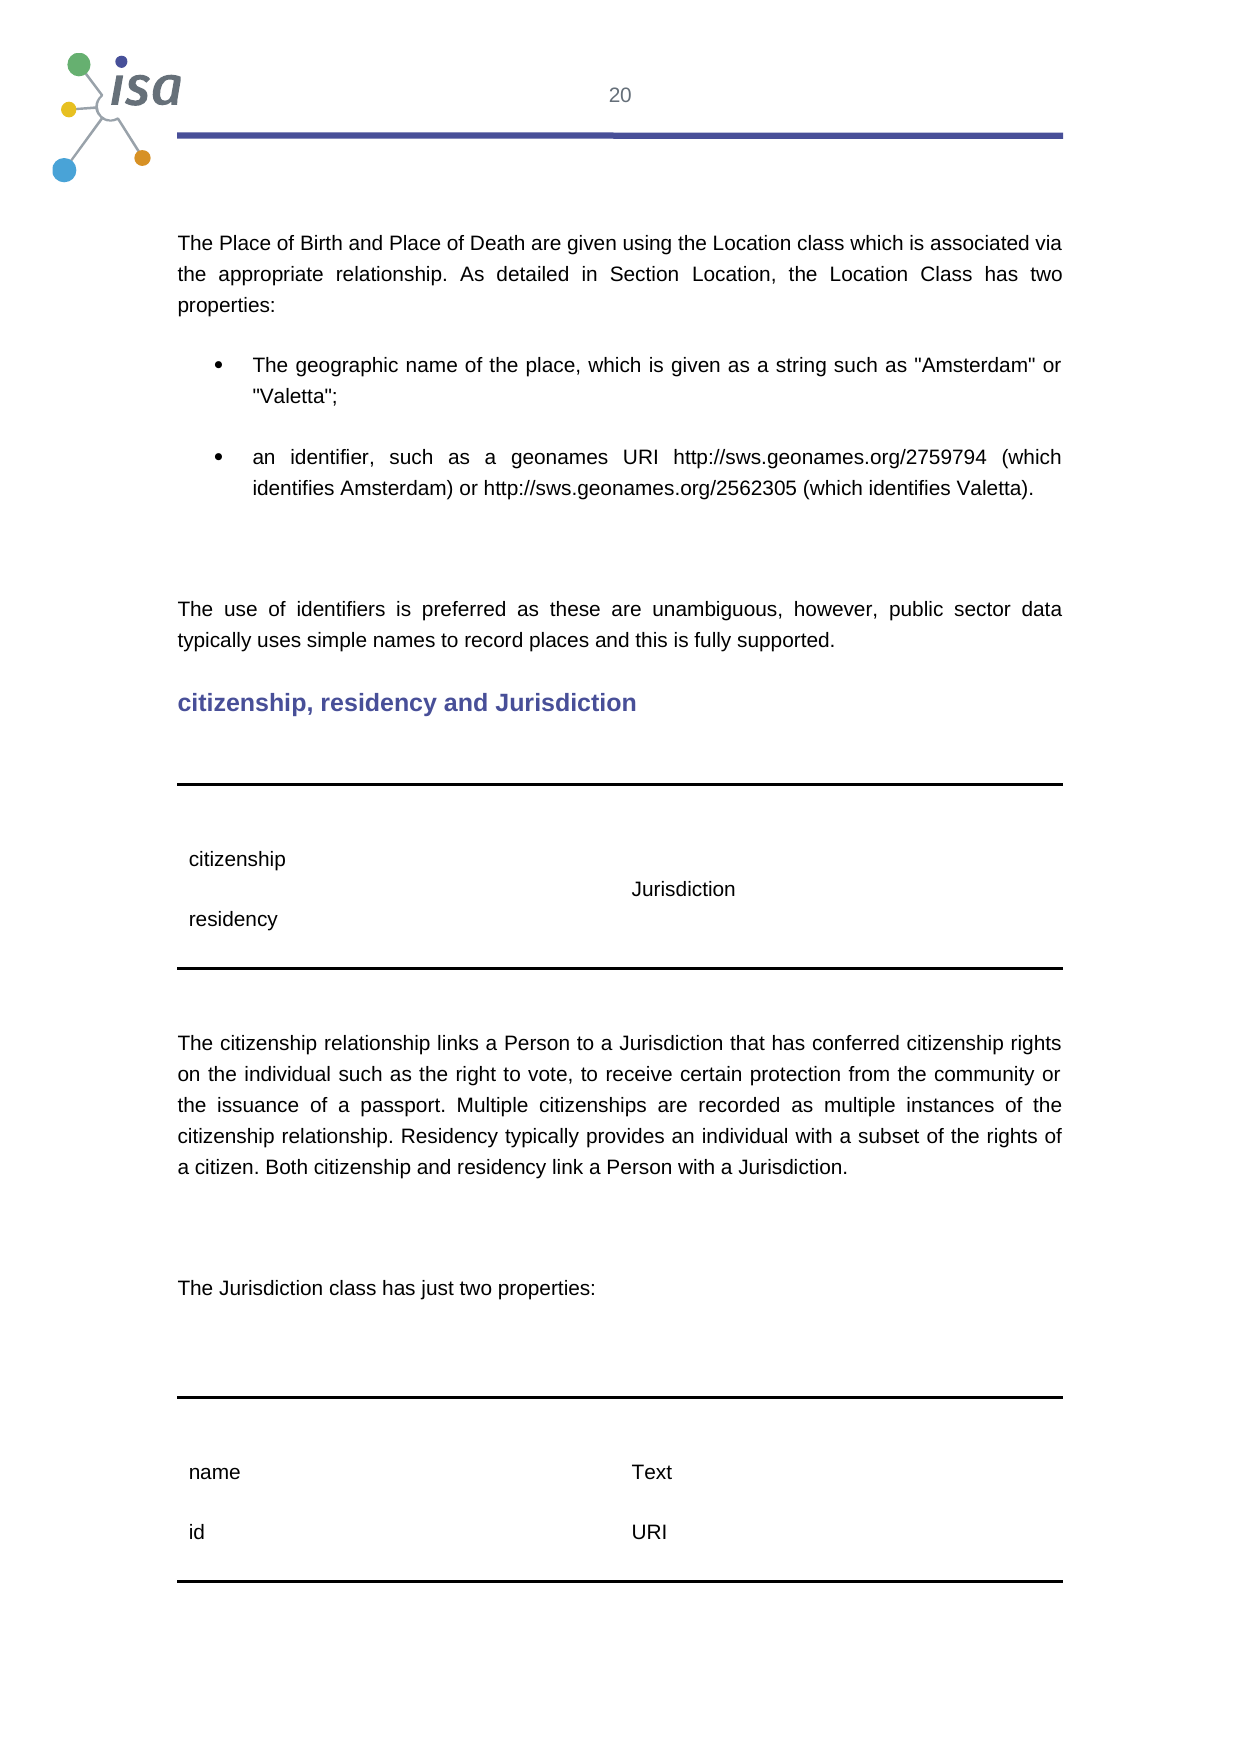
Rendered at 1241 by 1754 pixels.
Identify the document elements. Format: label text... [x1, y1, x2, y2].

table_header Abstract Data Type [620, 1399, 1063, 1459]
table_cell Jurisdiction [620, 846, 1063, 967]
subtitle citizenship, residency and Jurisdiction [177, 688, 1063, 717]
table_header Property [177, 1399, 620, 1459]
list an identifier, such as a geonames URI http://sws.geonames.org/2759794 (which identifies Amsterdam) or http://sws.geonames.org/2562305 (which identifies Valetta). [215, 444, 1063, 500]
text The Jurisdiction class has just two properties: [177, 1276, 1063, 1299]
table_cell Text URI [620, 1460, 1063, 1580]
table_header Relationship [177, 786, 620, 846]
table_cell citizenship residency [177, 846, 620, 967]
text The Place of Birth and Place of Death are given using the Location class which is associated via the appropriate relationship. As detailed in Section 3.4, the Location Class has two properties: [177, 230, 1063, 317]
text The citizenship relationship links a Person to a Jurisdiction that has conferred citizenship rights on the individual such as the right to vote, to receive certain protection from the community or the issuance of a passport. Multiple citizenships are recorded as multiple instances of the citizenship relationship. Residency typically provides an individual with a subset of the rights of a citizen. Both citizenship and residency link a Person with a Jurisdiction. [177, 1030, 1063, 1179]
text The use of identifiers is preferred as these are unambiguous, however, public sector data typically uses simple names to record places and this is fully supported. [177, 596, 1063, 651]
table_header Abstract Data Type [620, 786, 1063, 846]
table_cell name id [177, 1460, 620, 1580]
list The geographic name of the place, which is given as a string such as "Amsterdam" or "Valetta"; [215, 353, 1063, 408]
